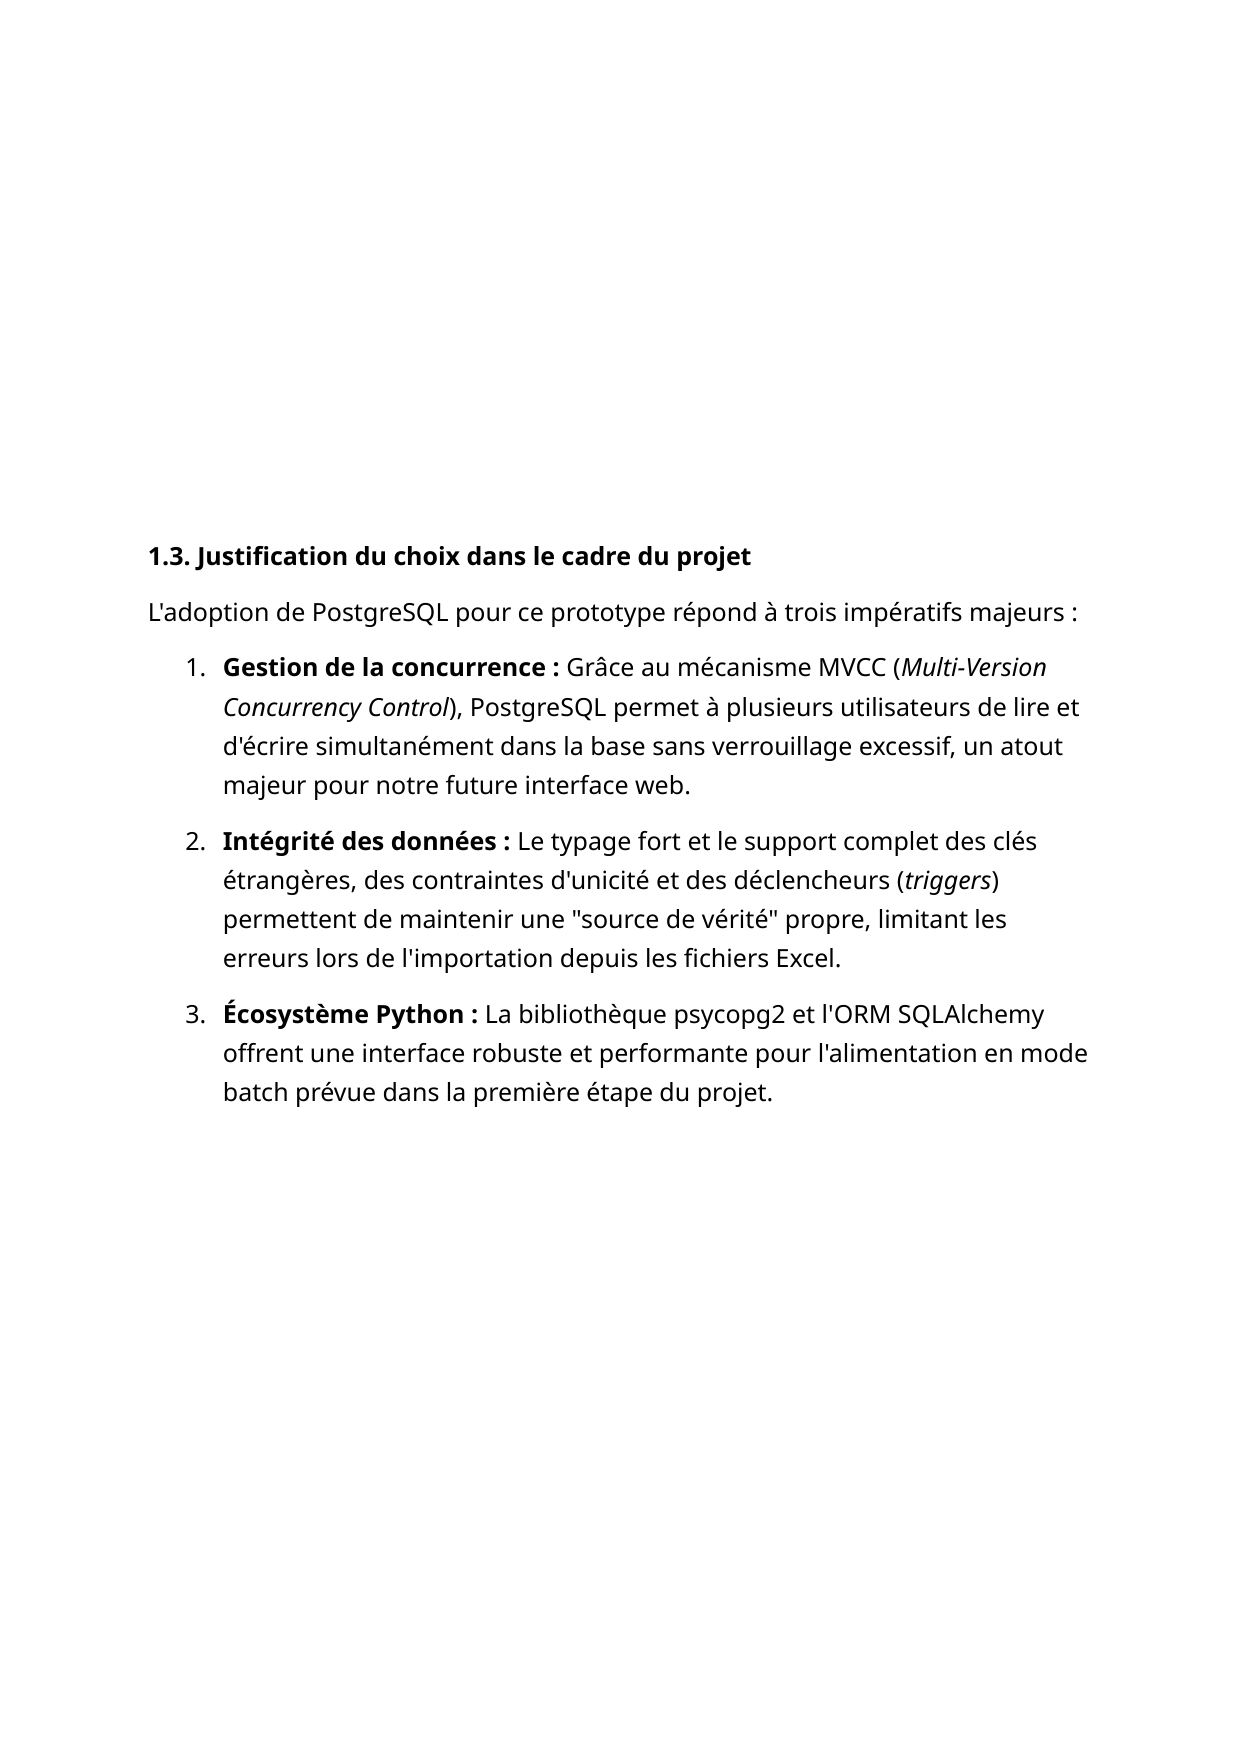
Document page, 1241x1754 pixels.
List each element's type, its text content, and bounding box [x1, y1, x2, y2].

list Gestion de la concurrence : Grâce au mécanisme MVCC (Multi-Version Concurrency Control), PostgreSQL permet à plusieurs utilisateurs de lire et d'écrire simultanément dans la base sans verrouillage excessif, un atout majeur pour notre future interface web. [185, 650, 1093, 802]
text L'adoption de PostgreSQL pour ce prototype répond à trois impératifs majeurs : [148, 594, 1093, 628]
list Intégrité des données : Le typage fort et le support complet des clés étrangères, des contraintes d'unicité et des déclencheurs (triggers) permettent de maintenir une "source de vérité" propre, limitant les erreurs lors de l'importation depuis les fichiers Excel. [185, 823, 1093, 975]
text 1.3. Justification du choix dans le cadre du projet [148, 538, 1093, 572]
list Écosystème Python : La bibliothèque psycopg2 et l'ORM SQLAlchemy offrent une interface robuste et performante pour l'alimentation en mode batch prévue dans la première étape du projet. [185, 997, 1093, 1109]
